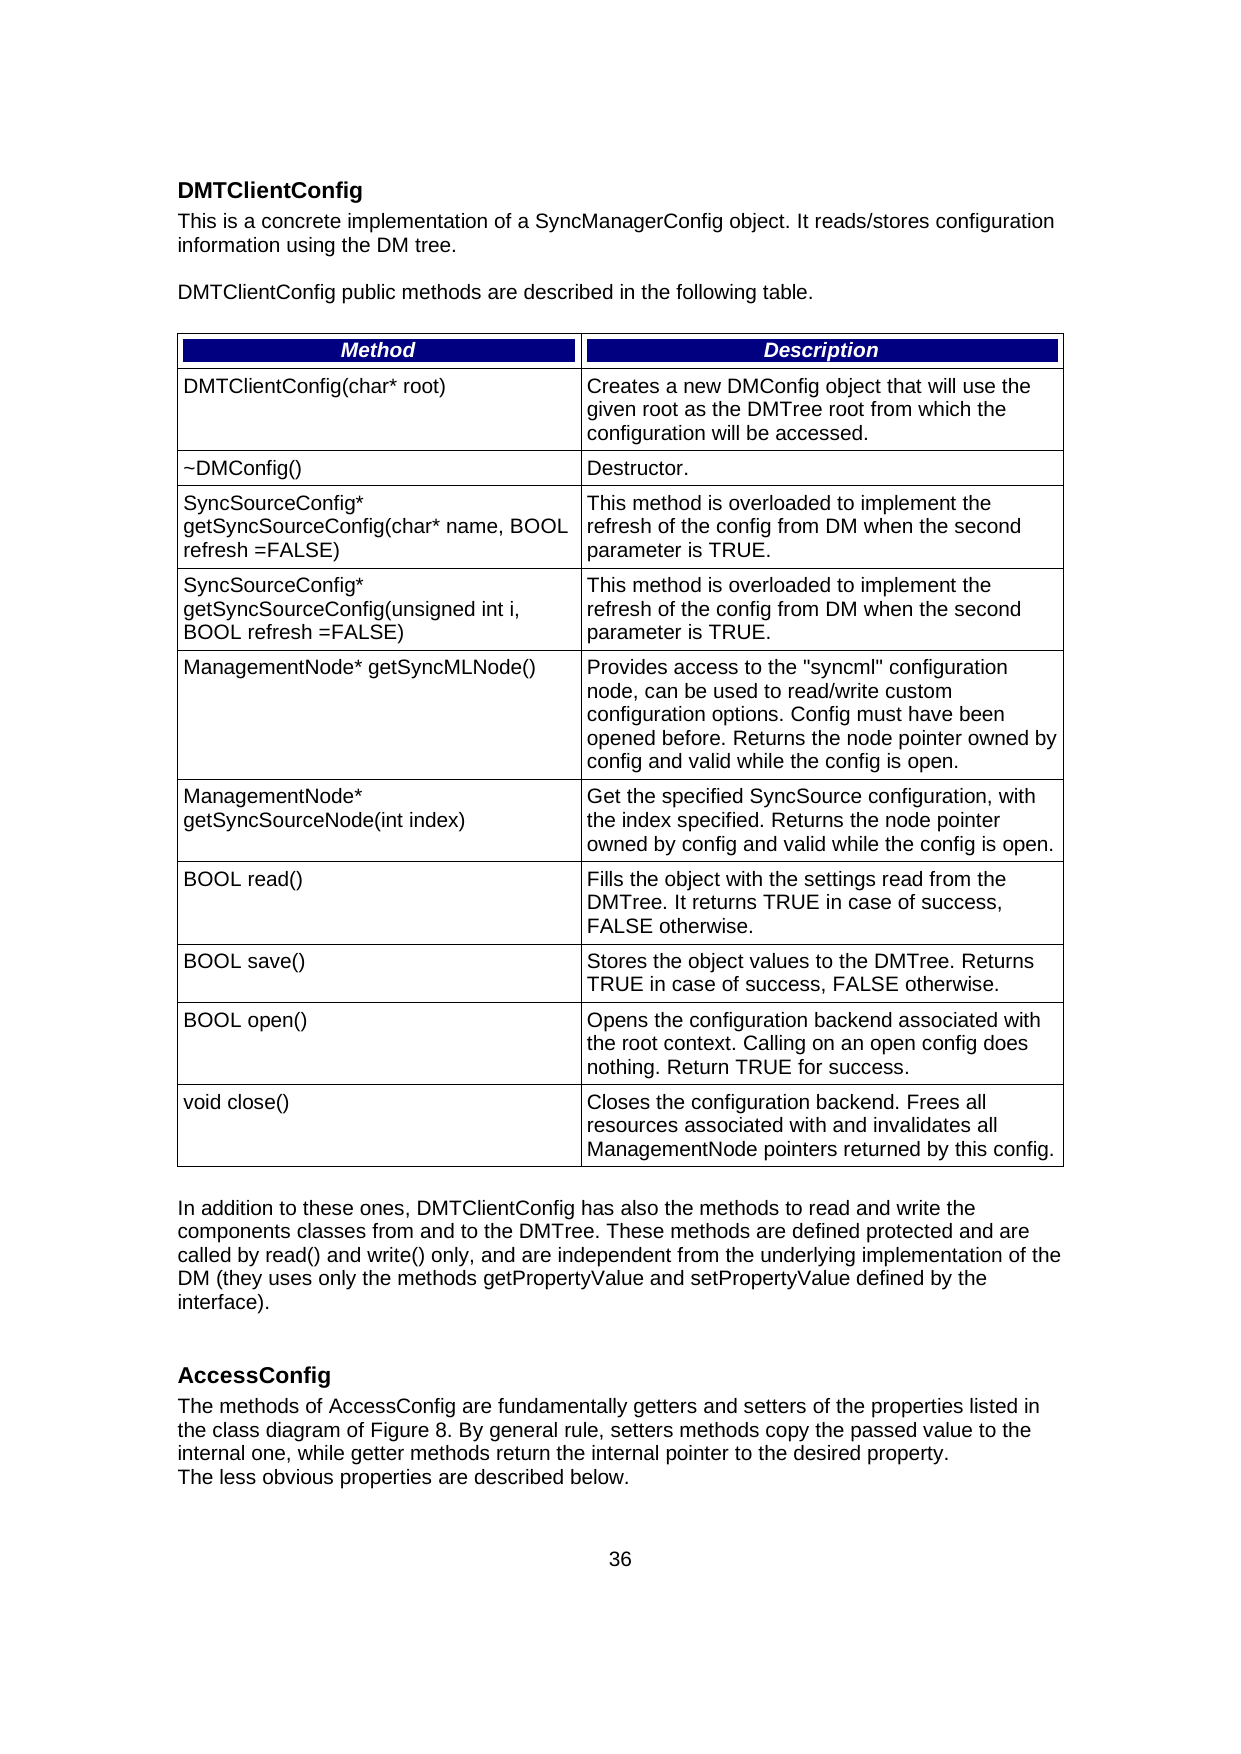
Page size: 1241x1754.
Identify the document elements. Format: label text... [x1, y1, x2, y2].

table_cell void close() [178, 1085, 581, 1166]
table_cell BOOL open() [178, 1003, 581, 1084]
table_cell BOOL save() [178, 945, 581, 1002]
table_cell BOOL read() [178, 862, 581, 944]
text The less obvious properties are described below. [177, 1465, 1063, 1489]
table_cell SyncSourceConfig* getSyncSourceConfig(unsigned int i, BOOL refresh =FALSE) [178, 569, 581, 650]
subtitle DMTClientConfig [177, 177, 1063, 203]
table_header Method [178, 334, 581, 368]
subtitle AccessConfig [177, 1362, 1063, 1388]
table_cell Opens the configuration backend associated with the root context. Calling on an open config does nothing. Return TRUE for success. [582, 1003, 1063, 1084]
text The methods of AccessConfig are fundamentally getters and setters of the properties listed in the class diagram of Figure 8. By general rule, setters methods copy the passed value to the internal one, while getter methods return the internal pointer to the desired property. [177, 1395, 1063, 1465]
table_cell Get the specified SyncSource configuration, with the index specified. Returns the node pointer owned by config and valid while the config is open. [582, 780, 1063, 861]
table_cell Fills the object with the settings read from the DMTree. It returns TRUE in case of success, FALSE otherwise. [582, 862, 1063, 944]
table_header Description [582, 334, 1063, 368]
table_cell SyncSourceConfig* getSyncSourceConfig(char* name, BOOL refresh =FALSE) [178, 486, 581, 568]
table_cell Destructor. [582, 451, 1063, 485]
text In addition to these ones, DMTClientConfig has also the methods to read and write the components classes from and to the DMTree. These methods are defined protected and are called by read() and write() only, and are independent from the underlying implementation of the DM (they uses only the methods getPropertyValue and setPropertyValue defined by the interface). [177, 1196, 1063, 1314]
table_cell Stores the object values to the DMTree. Returns TRUE in case of success, FALSE otherwise. [582, 945, 1063, 1002]
text DMTClientConfig public methods are described in the following table. [177, 280, 1063, 304]
text This is a concrete implementation of a SyncManagerConfig object. It reads/stores configuration information using the DM tree. [177, 209, 1063, 257]
table_cell Creates a new DMConfig object that will use the given root as the DMTree root from which the configuration will be accessed. [582, 369, 1063, 450]
table_cell ~DMConfig() [178, 451, 581, 485]
table_cell ManagementNode* getSyncSourceNode(int index) [178, 780, 581, 861]
table_cell Provides access to the "syncml" configuration node, can be used to read/write custom configuration options. Config must have been opened before. Returns the node pointer owned by config and valid while the config is open. [582, 651, 1063, 779]
table_cell Closes the configuration backend. Frees all resources associated with and invalidates all ManagementNode pointers returned by this config. [582, 1085, 1063, 1166]
table_cell This method is overloaded to implement the refresh of the config from DM when the second parameter is TRUE. [582, 569, 1063, 650]
table_cell ManagementNode* getSyncMLNode() [178, 651, 581, 779]
table_cell This method is overloaded to implement the refresh of the config from DM when the second parameter is TRUE. [582, 486, 1063, 568]
table_cell DMTClientConfig(char* root) [178, 369, 581, 450]
